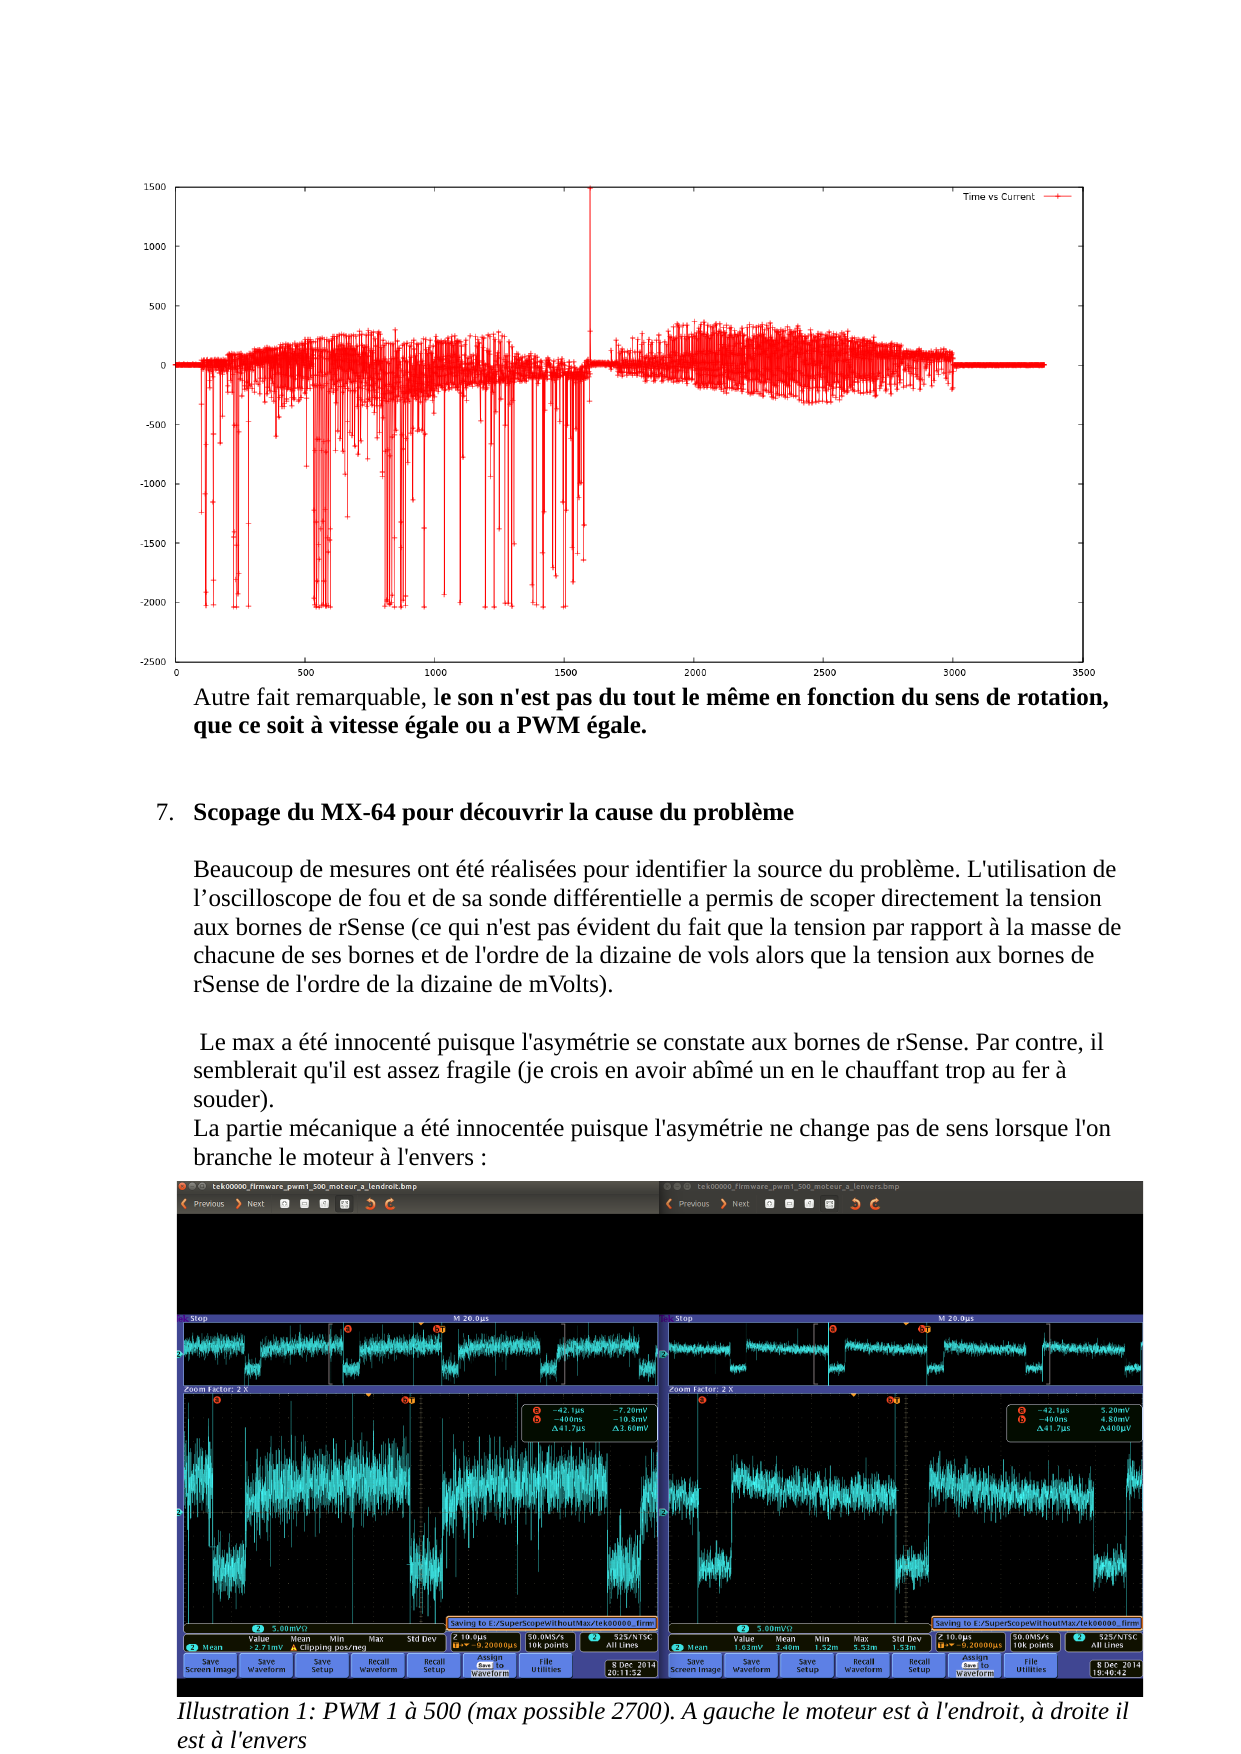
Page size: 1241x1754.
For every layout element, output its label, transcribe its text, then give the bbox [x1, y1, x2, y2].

list Illustration 1: PWM 1 à 500 (max possible 2700). A gauche le moteur est à l'endroit, à droite il est à l'envers [177, 1697, 1143, 1754]
list Autre fait remarquable, le son n'est pas du tout le même en fonction du sens de rotation, que ce soit à vitesse égale ou a PWM égale. [156, 176, 1122, 797]
picture [132, 176, 1099, 682]
list Scopage du MX-64 pour découvrir la cause du problème Beaucoup de mesures ont été réalisées pour identifier la source du problème. L'utilisation de l’oscilloscope de fou et de sa sonde différentielle a permis de scoper directement la tension aux bornes de rSense (ce qui n'est pas évident du fait que la tension par rapport à la masse de chacune de ses bornes et de l'ordre de la dizaine de vols alors que la tension aux bornes de rSense de l'ordre de la dizaine de mVolts). Le max a été innocenté puisque l'asymétrie se constate aux bornes de rSense. Par contre, il semblerait qu'il est assez fragile (je crois en avoir abîmé un en le chauffant trop au fer à souder). La partie mécanique a été innocentée puisque l'asymétrie ne change pas de sens lorsque l'on branche le moteur à l'envers : Il est clair que l’asymétrie suit plutôt électronique (quelle PWM est active) que la méca (sens du moteur). Pourtant, les courbes ne sont pas identiques : les formes d'onde et le niveau de bruit différent lorsque l'on inverse le moteur. Ce résultat met en évidence la sensibilité de la mesure par rapport à son environnement. Et si la mesure était perturbée par la façon dont a été routé la carte ? Notamment, un coté de rSense est physiquement plus proche que l'autre. Nous avons donc essayé d'éloigner rSense de son emplacement initial. Nous l'avons dessoudé et reliée à la carte par 2 fils de 10 cm : Bien que les courbes de tension de rSense ne soient toujours pas symétriques, elles sont bien plus exploitables sous cette forme, quitte à échantillonner au bon moment (en phase avec les états hauts de la PWM) et à prendre en compte le sens de rotation. Malheureusement, ce hack n'est pas reproduisible dans la carte du MX. Pire, lorsque l'on mesure la tension rSense directement sur la carte électronique on observe les courbes aberrantes suivantes. L'amplitude de la tension est environ 40 fois supérieure à celle que l'on mesure habituellement aux bornes de rSense. Les fils de 10 cm de chaque coté augmentent la résistance de l'ensemble d'un peu moins de 5 mOhm, donc il aurait été normal de mesurer une tension 2 fois plus élevée mais pas 40 fois et pas avec ces formes incongrues. A noter qu'il n'y a pas du tout de bruit et que les formes sont très reproductibles d'une période sur l'autre. Cette mesure est tellement bizarre qu'il faudrait la refaire pour être sûr. A faire : essayer d'augmenter la valeur de rSense pour voir si cela diminue les problèmes (quitte à perdre un peu plus d'énergie). → En cours d'achat. Remarque : l'asymétrie a été également constatée sur un servo neuf, ce n'est pas juste un composant abîmé. Remarque : le firmware d'origine est capable de réaliser un asservissement en force convainquant (cf paragraphe sur le sujet). Donc soit ils compensent logiciellement le défaut matériel, soit le défaut est négligeable lorsque la vitesse de rotation est très faible. A faire : faire des mesures de courant logiciellement (avec notre firmware), sur un servo neuf, en soulevant des bouteilles d'eau (vitesse quasi-nulle) avec la poulie pour voir si les courbes sont exploitables. [156, 797, 1122, 1171]
picture [176, 1181, 1144, 1697]
